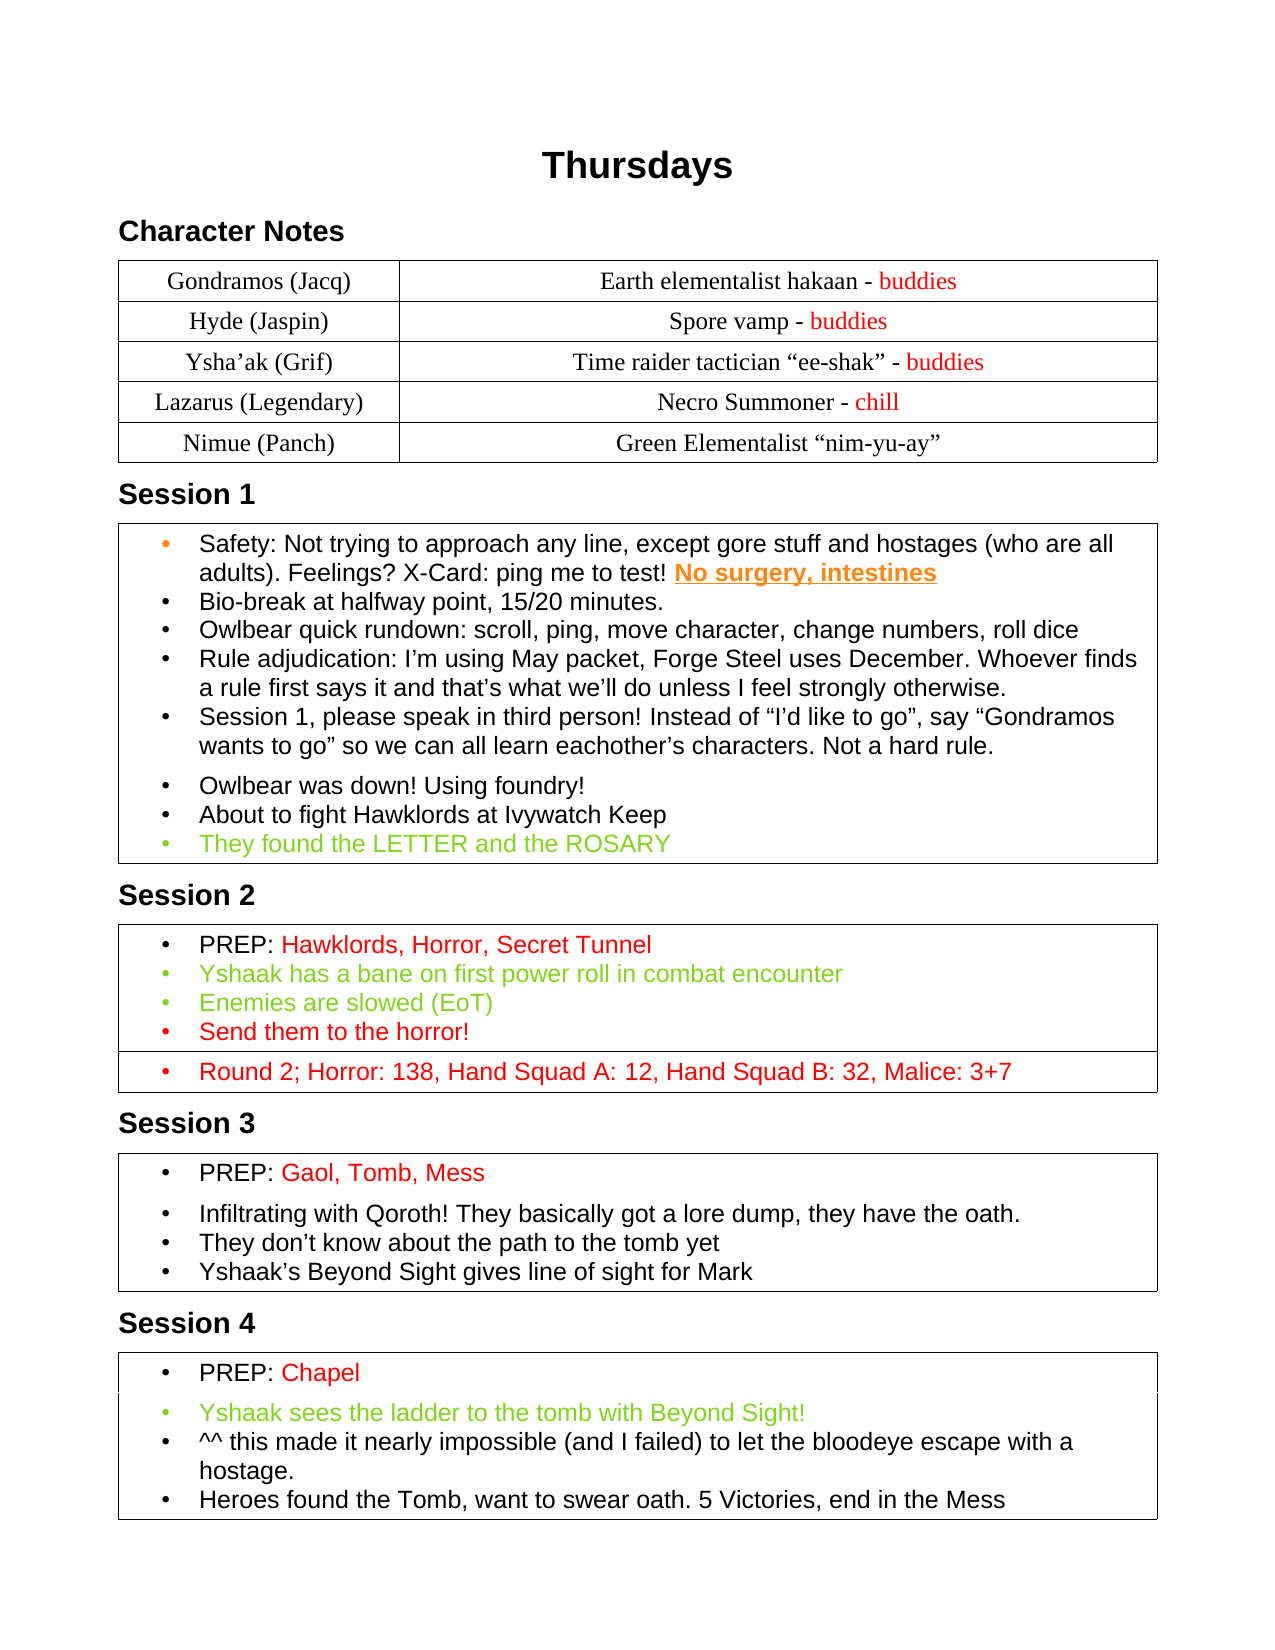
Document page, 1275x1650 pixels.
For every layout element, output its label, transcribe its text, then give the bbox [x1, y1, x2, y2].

table_cell Ysha’ak (Grif) [119, 342, 399, 381]
table_header Earth elementalist hakaan - buddies [400, 261, 1157, 301]
subtitle Session 1 [118, 477, 1157, 511]
table_cell Infiltrating with Qoroth! They basically got a lore dump, they have the oath. They don’t know about the path to the tomb yet Yshaak’s Beyond Sight gives line of sight for Mark [119, 1193, 1157, 1291]
subtitle Character Notes [118, 214, 1157, 248]
table_cell Necro Summoner - chill [400, 382, 1157, 422]
table_cell Green Elementalist “nim-yu-ay” [400, 423, 1157, 462]
table_header Safety: Not trying to approach any line, except gore stuff and hostages (who are all adults). Feelings? X-Card: ping me to test! No surgery, intestines Bio-break at halfway point, 15/20 minutes. Owlbear quick rundown: scroll, ping, move character, change numbers, roll dice Rule adjudication: I’m using May packet, Forge Steel uses December. Whoever finds a rule first says it and that’s what we’ll do unless I feel strongly otherwise. Session 1, please speak in third person! Instead of “I’d like to go”, say “Gondramos wants to go” so we can all learn eachother’s characters. Not a hard rule. [119, 524, 1157, 765]
table_header Round 2; Horror: 138, Hand Squad A: 12, Hand Squad B: 32, Malice: 3+7 [119, 1052, 1157, 1092]
subtitle Session 4 [118, 1306, 1157, 1339]
table_cell Yshaak sees the ladder to the tomb with Beyond Sight! ^^ this made it nearly impossible (and I failed) to let the bloodeye escape with a hostage. Heroes found the Tomb, want to swear oath. 5 Victories, end in the Mess [119, 1393, 1157, 1519]
table_header Gondramos (Jacq) [119, 261, 399, 301]
table_header PREP: Chapel [119, 1353, 1157, 1392]
table_cell Spore vamp - buddies [400, 302, 1157, 341]
table_cell Nimue (Panch) [119, 423, 399, 462]
subtitle Session 3 [118, 1106, 1157, 1140]
table_header PREP: Hawklords, Horror, Secret Tunnel Yshaak has a bane on first power roll in combat encounter Enemies are slowed (EoT) Send them to the horror! [119, 925, 1157, 1051]
table_cell Time raider tactician “ee-shak” - buddies [400, 342, 1157, 381]
table_cell Lazarus (Legendary) [119, 382, 399, 422]
table_cell Owlbear was down! Using foundry! About to fight Hawklords at Ivywatch Keep They found the LETTER and the ROSARY [119, 765, 1157, 863]
subtitle Session 2 [118, 878, 1157, 912]
table_cell Hyde (Jaspin) [119, 302, 399, 341]
table_header PREP: Gaol, Tomb, Mess [119, 1154, 1157, 1193]
subtitle Thursdays [118, 143, 1157, 187]
